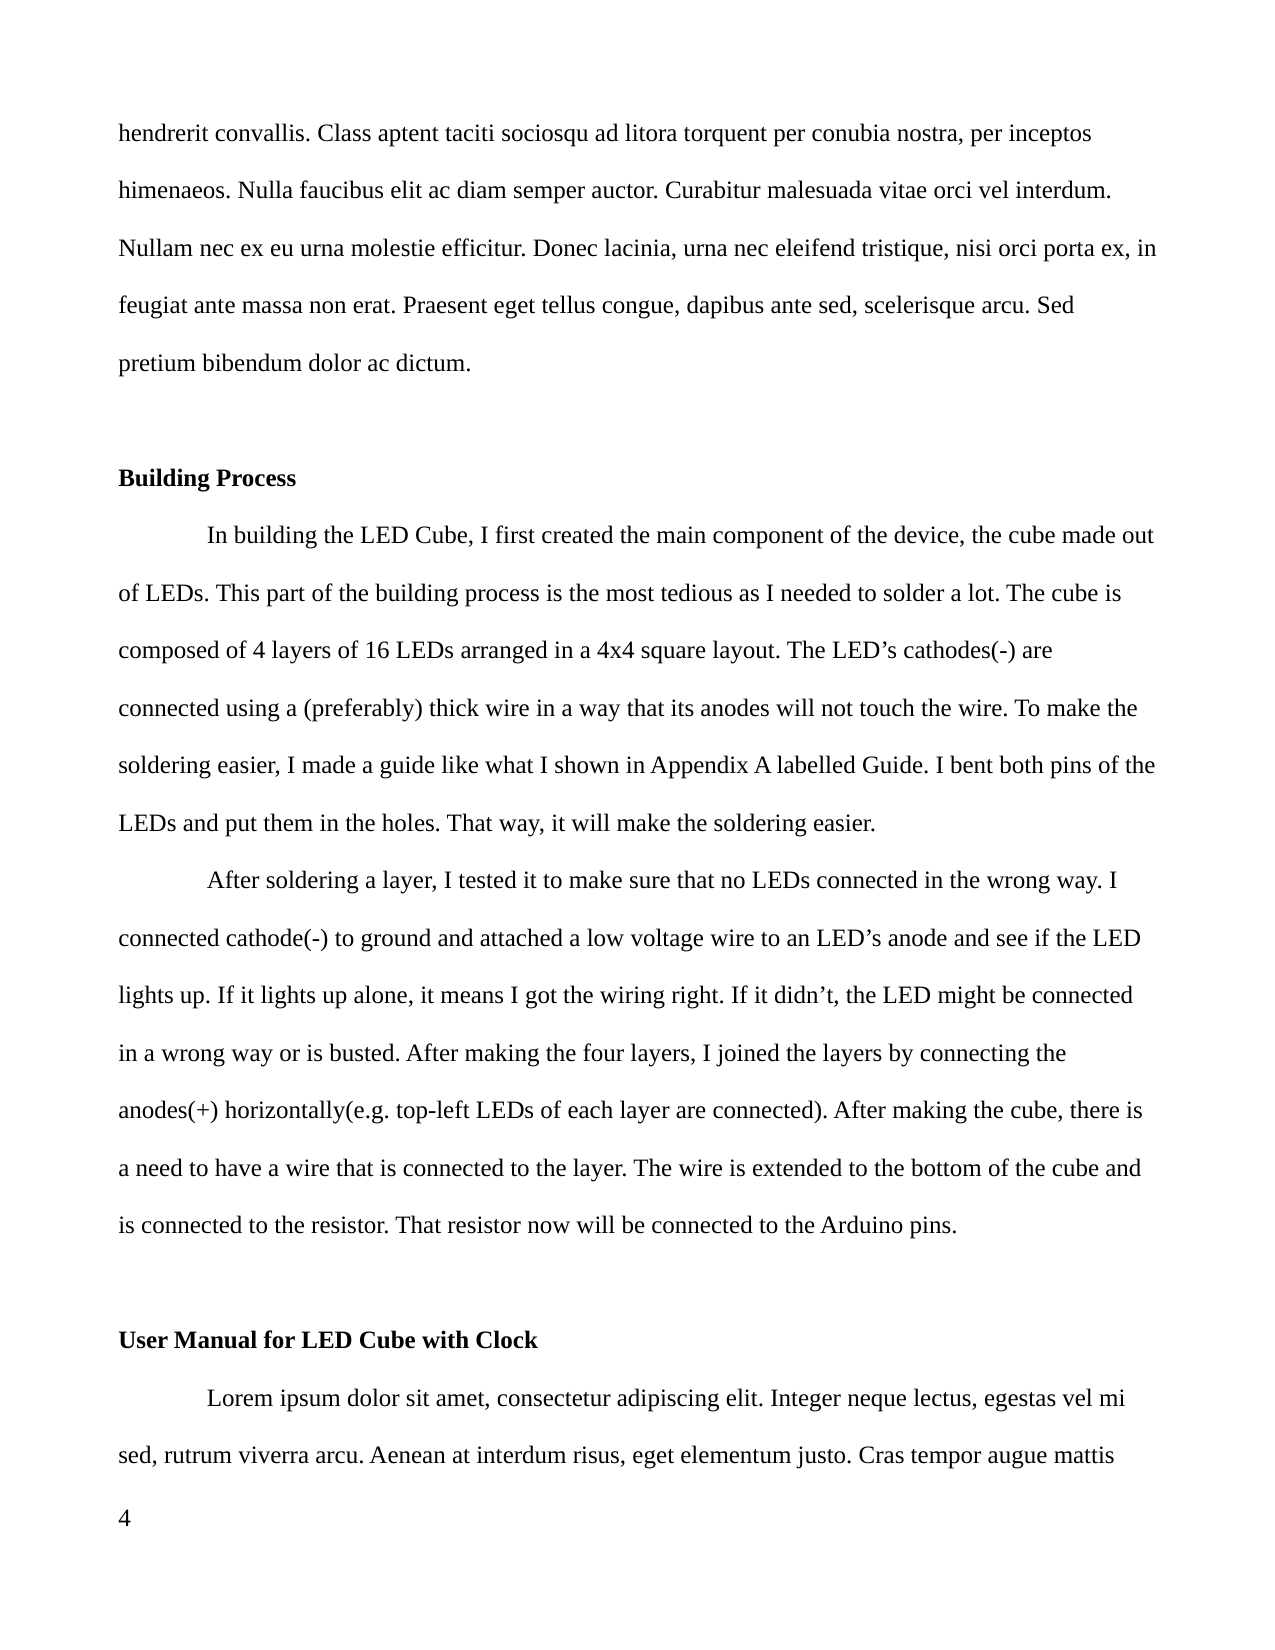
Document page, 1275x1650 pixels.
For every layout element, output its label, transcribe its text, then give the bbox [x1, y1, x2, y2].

text In building the LED Cube, I first created the main component of the device, the cube made out of LEDs. This part of the building process is the most tedious as I needed to solder a lot. The cube is composed of 4 layers of 16 LEDs arranged in a 4x4 square layout. The LED’s cathodes(-) are connected using a (preferably) thick wire in a way that its anodes will not touch the wire. To make the soldering easier, I made a guide like what I shown in Appendix A labelled Guide. I bent both pins of the LEDs and put them in the holes. That way, it will make the soldering easier. [118, 521, 1157, 837]
text Lorem ipsum dolor sit amet, consectetur adipiscing elit. Integer neque lectus, egestas vel mi sed, rutrum viverra arcu. Aenean at interdum risus, eget elementum justo. Cras tempor augue mattis [118, 1383, 1157, 1469]
text Building Process [118, 463, 1157, 492]
text After soldering a layer, I tested it to make sure that no LEDs connected in the wrong way. I connected cathode(-) to ground and attached a low voltage wire to an LED’s anode and see if the LED lights up. If it lights up alone, it means I got the wiring right. If it didn’t, the LED might be connected in a wrong way or is busted. After making the four layers, I joined the layers by connecting the anodes(+) horizontally(e.g. top-left LEDs of each layer are connected). After making the cube, there is a need to have a wire that is connected to the layer. The wire is extended to the bottom of the cube and is connected to the resistor. That resistor now will be connected to the Arduino pins. [118, 866, 1157, 1239]
text User Manual for LED Cube with Clock [118, 1326, 1157, 1354]
text hendrerit convallis. Class aptent taciti sociosqu ad litora torquent per conubia nostra, per inceptos himenaeos. Nulla faucibus elit ac diam semper auctor. Curabitur malesuada vitae orci vel interdum. Nullam nec ex eu urna molestie efficitur. Donec lacinia, urna nec eleifend tristique, nisi orci porta ex, in feugiat ante massa non erat. Praesent eget tellus congue, dapibus ante sed, scelerisque arcu. Sed pretium bibendum dolor ac dictum. [118, 118, 1157, 377]
